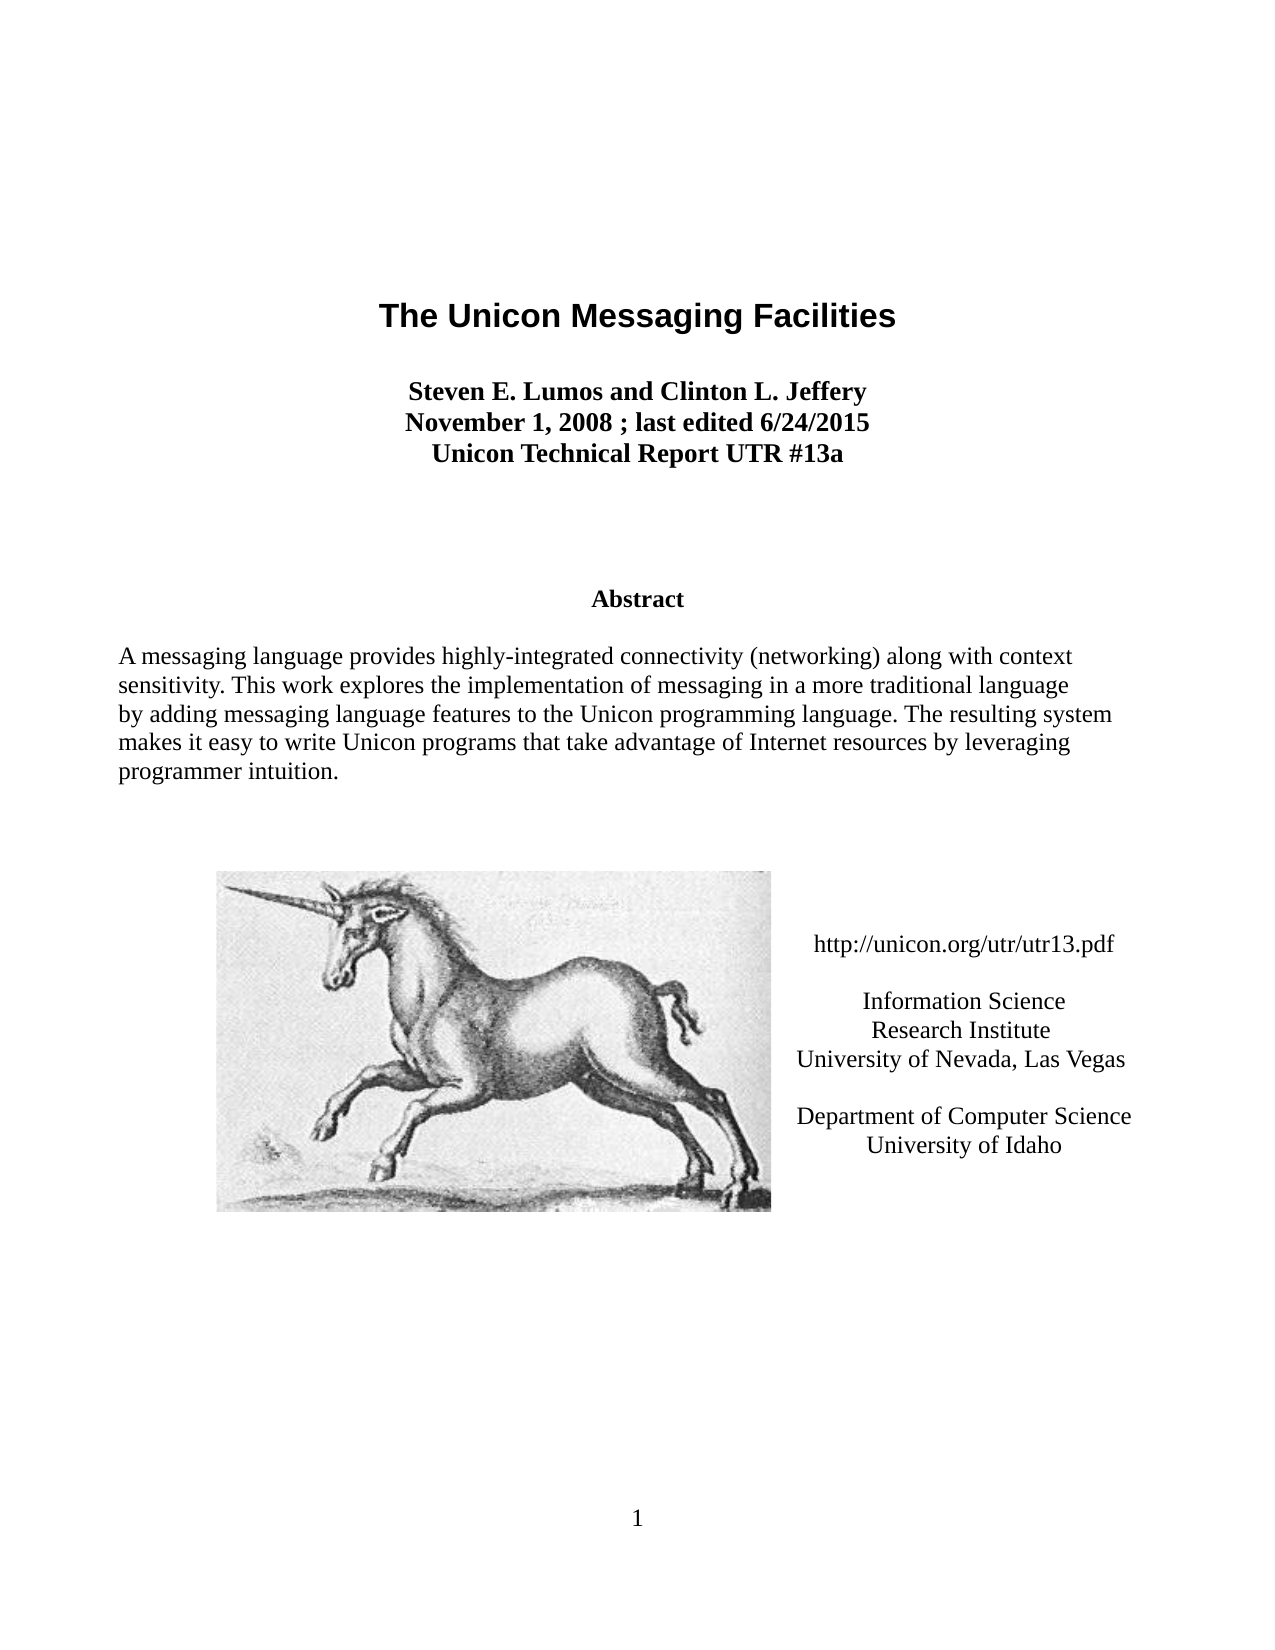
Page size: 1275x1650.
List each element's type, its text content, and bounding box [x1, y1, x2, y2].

picture [216, 871, 772, 1212]
text Steven E. Lumos and Clinton L. Jeffery [118, 375, 1157, 406]
subtitle The Unicon Messaging Facilities [118, 295, 1157, 334]
text [118, 929, 216, 957]
text Unicon Technical Report UTR #13a [118, 438, 1157, 469]
text by adding messaging language features to the Unicon programming language. The resulting system [118, 699, 1157, 727]
text Information Science Research Institute [772, 986, 1157, 1044]
text [118, 1130, 216, 1159]
text University of Idaho [772, 1130, 1157, 1159]
text [118, 986, 216, 1044]
text November 1, 2008 ; last edited 6/24/2015 [118, 406, 1157, 438]
text programmer intuition. [118, 756, 1157, 785]
text http://unicon.org/utr/utr13.pdf [772, 929, 1157, 957]
text makes it easy to write Unicon programs that take advantage of Internet resources by leveraging [118, 727, 1157, 756]
text [118, 1101, 216, 1130]
text Abstract [118, 584, 1157, 612]
text A messaging language provides highly-integrated connectivity (networking) along with context [118, 641, 1157, 670]
text sensitivity. This work explores the implementation of messaging in a more traditional language [118, 670, 1157, 699]
text Department of Computer Science [772, 1101, 1157, 1130]
text [118, 1044, 216, 1072]
text University of Nevada, Las Vegas [772, 1044, 1157, 1072]
